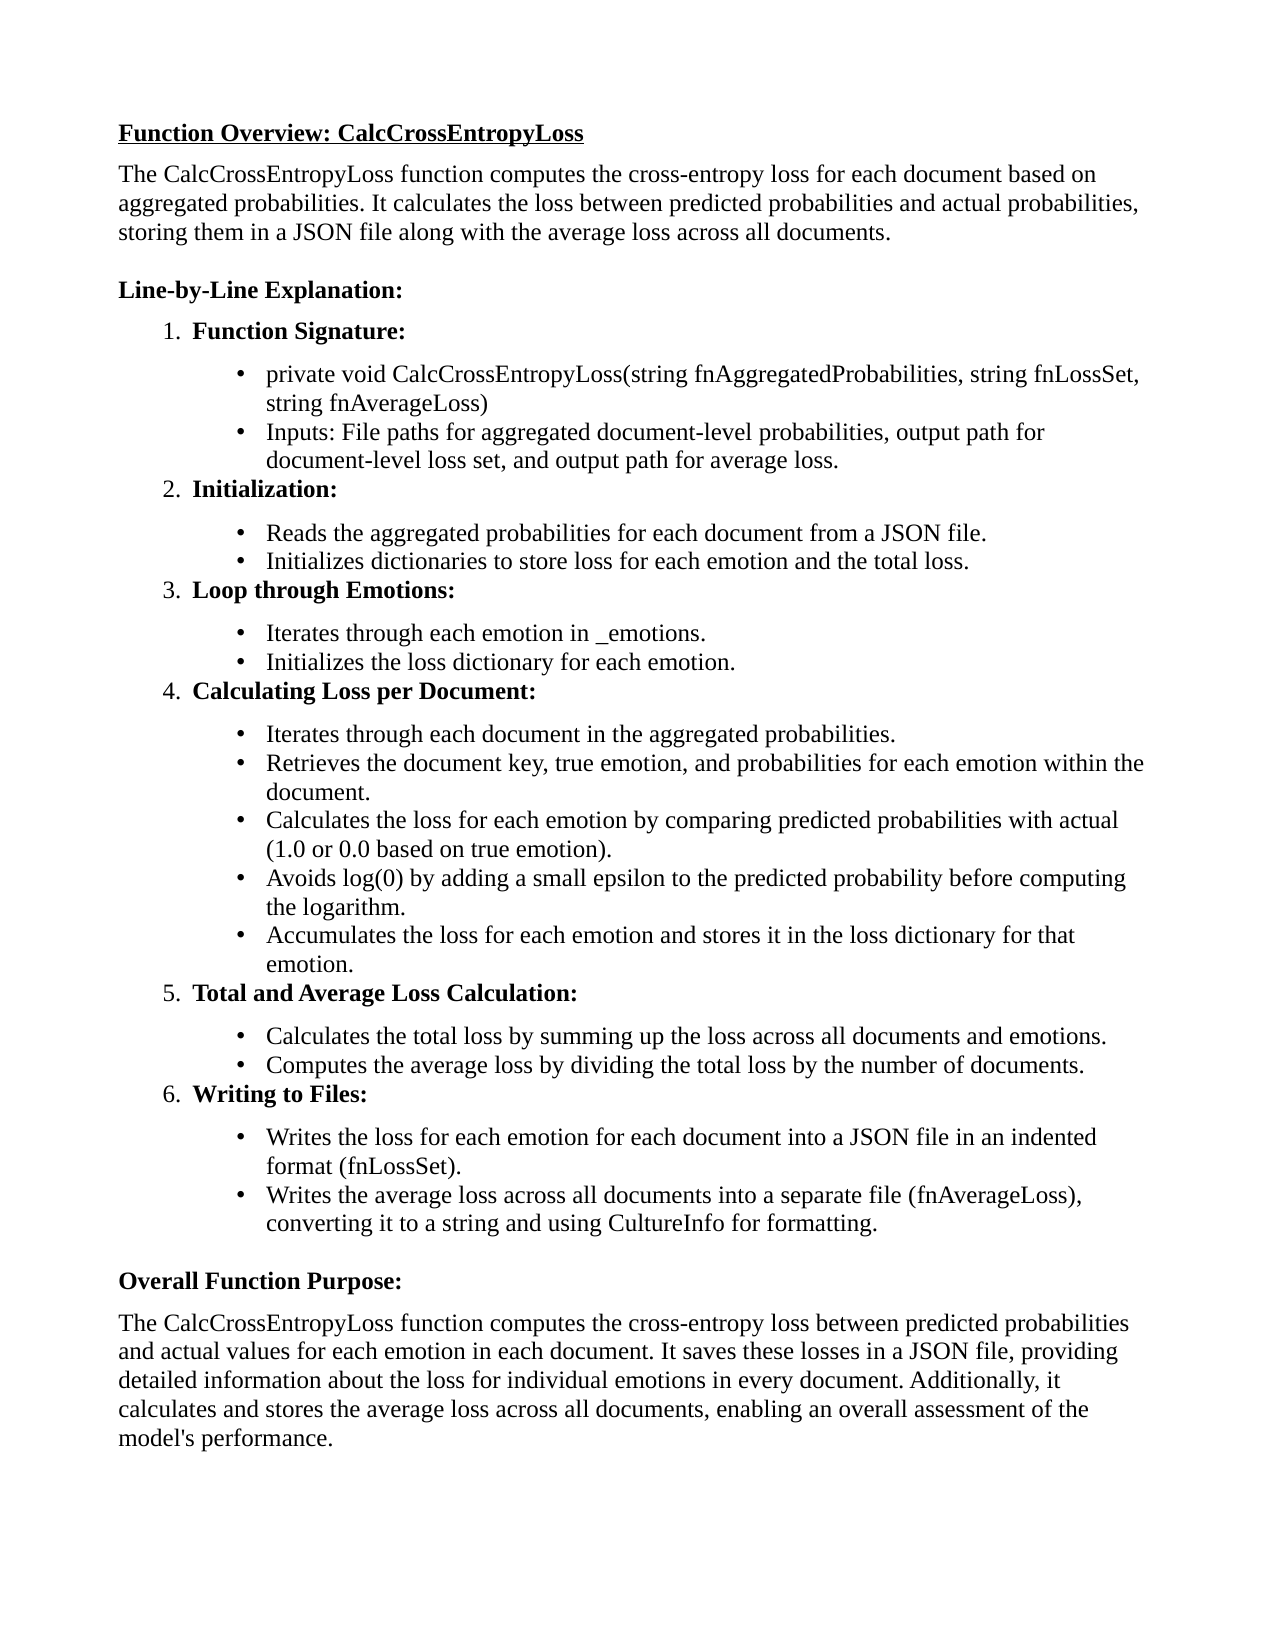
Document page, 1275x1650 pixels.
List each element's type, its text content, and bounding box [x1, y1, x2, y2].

list Writing to Files: [162, 1079, 1157, 1108]
list Avoids log(0) by adding a small epsilon to the predicted probability before computing the logarithm. [236, 863, 1157, 921]
list Total and Average Loss Calculation: [162, 978, 1157, 1007]
subtitle Function Overview: CalcCrossEntropyLoss [118, 118, 1157, 147]
subtitle Overall Function Purpose: [118, 1266, 1157, 1295]
list Reads the aggregated probabilities for each document from a JSON file. [236, 518, 1157, 546]
subtitle Line-by-Line Explanation: [118, 275, 1157, 303]
list Computes the average loss by dividing the total loss by the number of documents. [236, 1050, 1157, 1079]
list Accumulates the loss for each emotion and stores it in the loss dictionary for that emotion. [236, 921, 1157, 978]
list Writes the average loss across all documents into a separate file (fnAverageLoss), converting it to a string and using CultureInfo for formatting. [236, 1180, 1157, 1237]
list private void CalcCrossEntropyLoss(string fnAggregatedProbabilities, string fnLossSet, string fnAverageLoss) [236, 359, 1157, 417]
list Retrieves the document key, true emotion, and probabilities for each emotion within the document. [236, 748, 1157, 806]
list Initialization: [162, 474, 1157, 503]
list Initializes the loss dictionary for each emotion. [236, 647, 1157, 676]
text The CalcCrossEntropyLoss function computes the cross-entropy loss between predicted probabilities and actual values for each emotion in each document. It saves these losses in a JSON file, providing detailed information about the loss for individual emotions in every document. Additionally, it calculates and stores the average loss across all documents, enabling an overall assessment of the model's performance. [118, 1308, 1157, 1451]
list Calculates the total loss by summing up the loss across all documents and emotions. [236, 1021, 1157, 1050]
list Calculates the loss for each emotion by comparing predicted probabilities with actual (1.0 or 0.0 based on true emotion). [236, 806, 1157, 863]
list Inputs: File paths for aggregated document-level probabilities, output path for document-level loss set, and output path for average loss. [236, 417, 1157, 474]
list Iterates through each document in the aggregated probabilities. [236, 719, 1157, 748]
list Writes the loss for each emotion for each document into a JSON file in an indented format (fnLossSet). [236, 1122, 1157, 1180]
list Function Signature: [162, 316, 1157, 345]
list Iterates through each emotion in _emotions. [236, 618, 1157, 647]
list Loop through Emotions: [162, 575, 1157, 604]
list Calculating Loss per Document: [162, 676, 1157, 705]
list Initializes dictionaries to store loss for each emotion and the total loss. [236, 546, 1157, 575]
text The CalcCrossEntropyLoss function computes the cross-entropy loss for each document based on aggregated probabilities. It calculates the loss between predicted probabilities and actual probabilities, storing them in a JSON file along with the average loss across all documents. [118, 159, 1157, 246]
